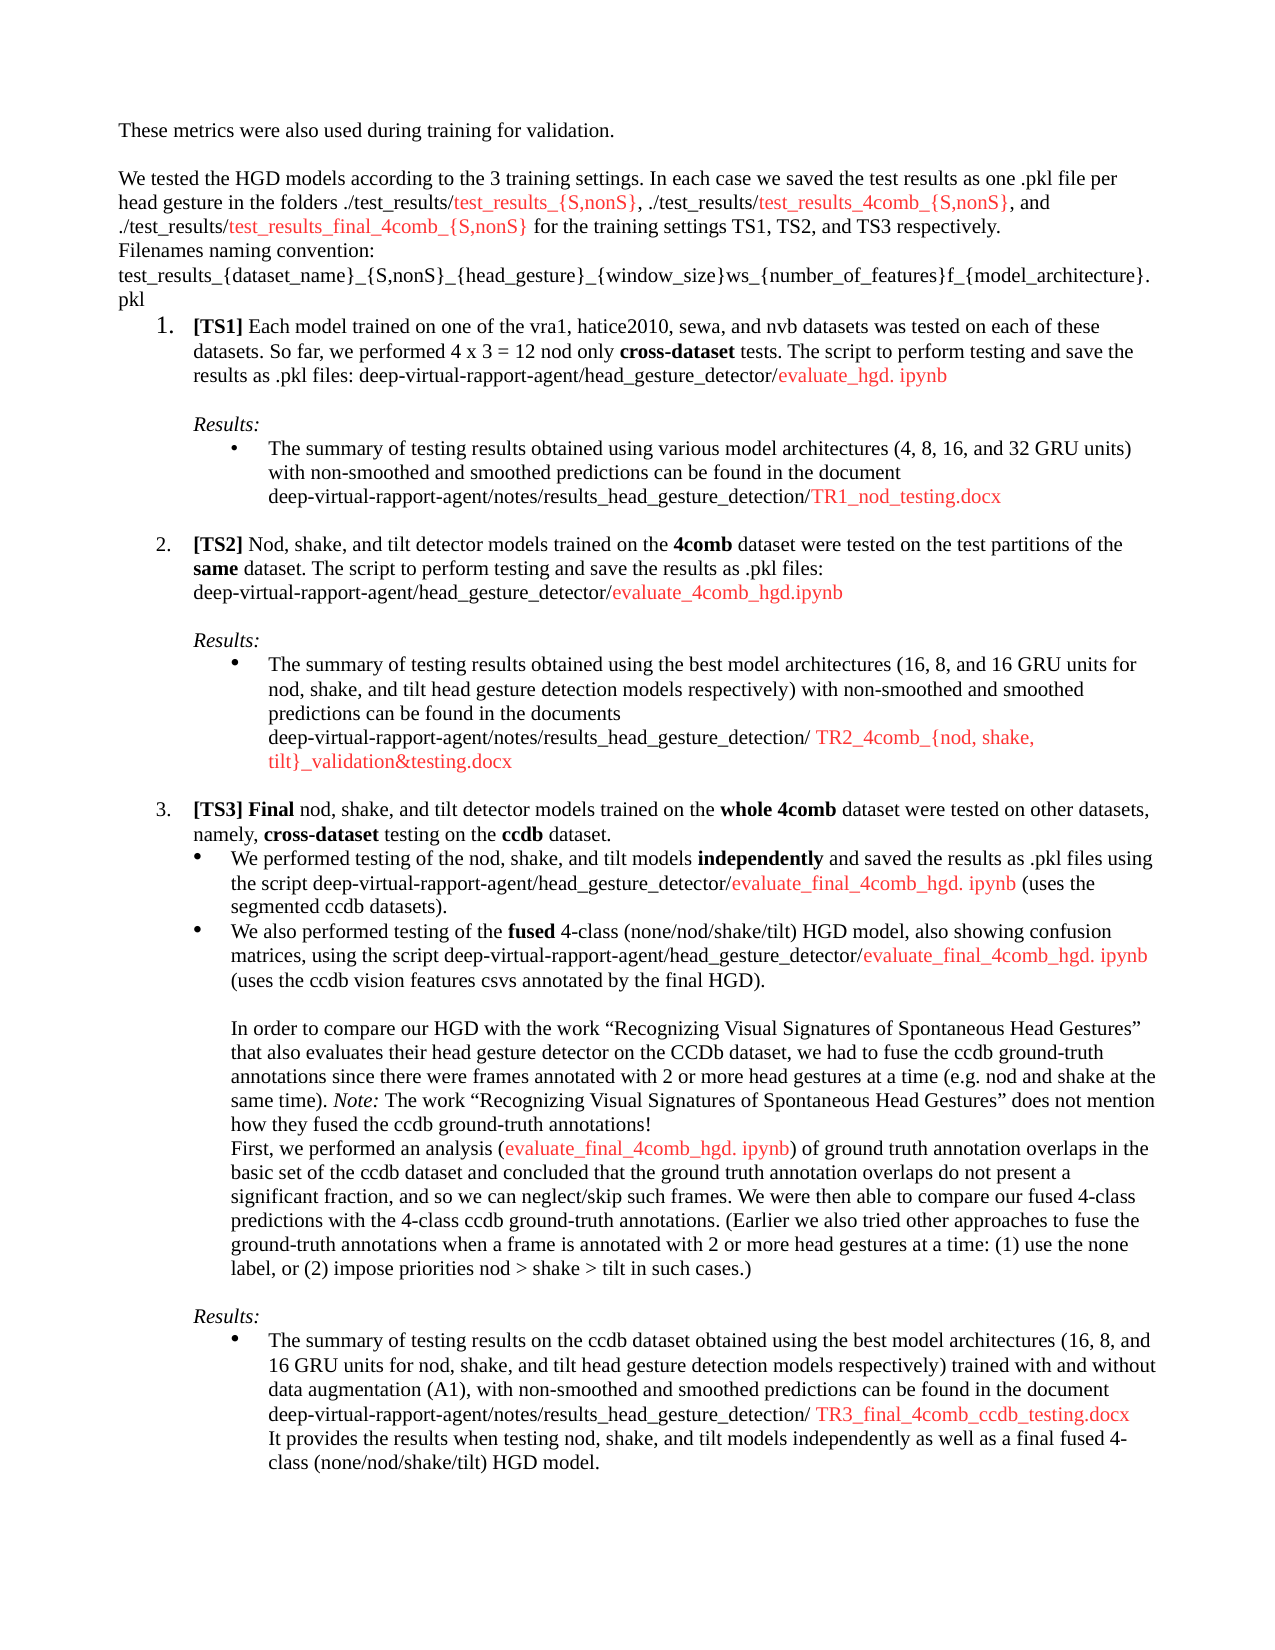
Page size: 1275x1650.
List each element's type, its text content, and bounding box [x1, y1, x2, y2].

list We performed testing of the nod, shake, and tilt models independently and saved the results as .pkl files using the script deep-virtual-rapport-agent/head_gesture_detector/evaluate_final_4comb_hgd. ipynb (uses the segmented ccdb datasets). [193, 846, 1157, 918]
list [TS3] Final nod, shake, and tilt detector models trained on the whole 4comb dataset were tested on other datasets, namely, cross-dataset testing on the ccdb dataset. [156, 797, 1157, 846]
list [TS2] Nod, shake, and tilt detector models trained on the 4comb dataset were tested on the test partitions of the same dataset. The script to perform testing and save the results as .pkl files: deep-virtual-rapport-agent/head_gesture_detector/evaluate_4comb_hgd.ipynb Results: [156, 532, 1157, 652]
list The summary of testing results obtained using various model architectures (4, 8, 16, and 32 GRU units) with non-smoothed and smoothed predictions can be found in the document deep-virtual-rapport-agent/notes/results_head_gesture_detection/TR1_nod_testing.docx [231, 436, 1157, 508]
list The summary of testing results obtained using the best model architectures (16, 8, and 16 GRU units for nod, shake, and tilt head gesture detection models respectively) with non-smoothed and smoothed predictions can be found in the documents deep-virtual-rapport-agent/notes/results_head_gesture_detection/ TR2_4comb_{nod, shake, tilt}_validation&testing.docx [231, 652, 1157, 773]
text These metrics were also used during training for validation. [118, 118, 1157, 142]
text We tested the HGD models according to the 3 training settings. In each case we saved the test results as one .pkl file per head gesture in the folders ./test_results/test_results_{S,nonS}, ./test_results/test_results_4comb_{S,nonS}, and ./test_results/test_results_final_4comb_{S,nonS} for the training settings TS1, TS2, and TS3 respectively. Filenames naming convention: test_results_{dataset_name}_{S,nonS}_{head_gesture}_{window_size}ws_{number_of_features}f_{model_architecture}.pkl [118, 166, 1157, 311]
list We also performed testing of the fused 4-class (none/nod/shake/tilt) HGD model, also showing confusion matrices, using the script deep-virtual-rapport-agent/head_gesture_detector/evaluate_final_4comb_hgd. ipynb (uses the ccdb vision features csvs annotated by the final HGD). In order to compare our HGD with the work “Recognizing Visual Signatures of Spontaneous Head Gestures” that also evaluates their head gesture detector on the CCDb dataset, we had to fuse the ccdb ground-truth annotations since there were frames annotated with 2 or more head gestures at a time (e.g. nod and shake at the same time). Note: The work “Recognizing Visual Signatures of Spontaneous Head Gestures” does not mention how they fused the ccdb ground-truth annotations! First, we performed an analysis (evaluate_final_4comb_hgd. ipynb) of ground truth annotation overlaps in the basic set of the ccdb dataset and concluded that the ground truth annotation overlaps do not present a significant fraction, and so we can neglect/skip such frames. We were then able to compare our fused 4-class predictions with the 4-class ccdb ground-truth annotations. (Earlier we also tried other approaches to fuse the ground-truth annotations when a frame is annotated with 2 or more head gestures at a time: (1) use the none label, or (2) impose priorities nod > shake > tilt in such cases.) [193, 918, 1157, 1280]
list The summary of testing results on the ccdb dataset obtained using the best model architectures (16, 8, and 16 GRU units for nod, shake, and tilt head gesture detection models respectively) trained with and without data augmentation (A1), with non-smoothed and smoothed predictions can be found in the document deep-virtual-rapport-agent/notes/results_head_gesture_detection/ TR3_final_4comb_ccdb_testing.docx It provides the results when testing nod, shake, and tilt models independently as well as a final fused 4-class (none/nod/shake/tilt) HGD model. [231, 1328, 1157, 1474]
list [TS1] Each model trained on one of the vra1, hatice2010, sewa, and nvb datasets was tested on each of these datasets. So far, we performed 4 x 3 = 12 nod only cross-dataset tests. The script to perform testing and save the results as .pkl files: deep-virtual-rapport-agent/head_gesture_detector/evaluate_hgd. ipynb Results: [156, 311, 1157, 436]
list Results: [156, 1304, 1157, 1328]
